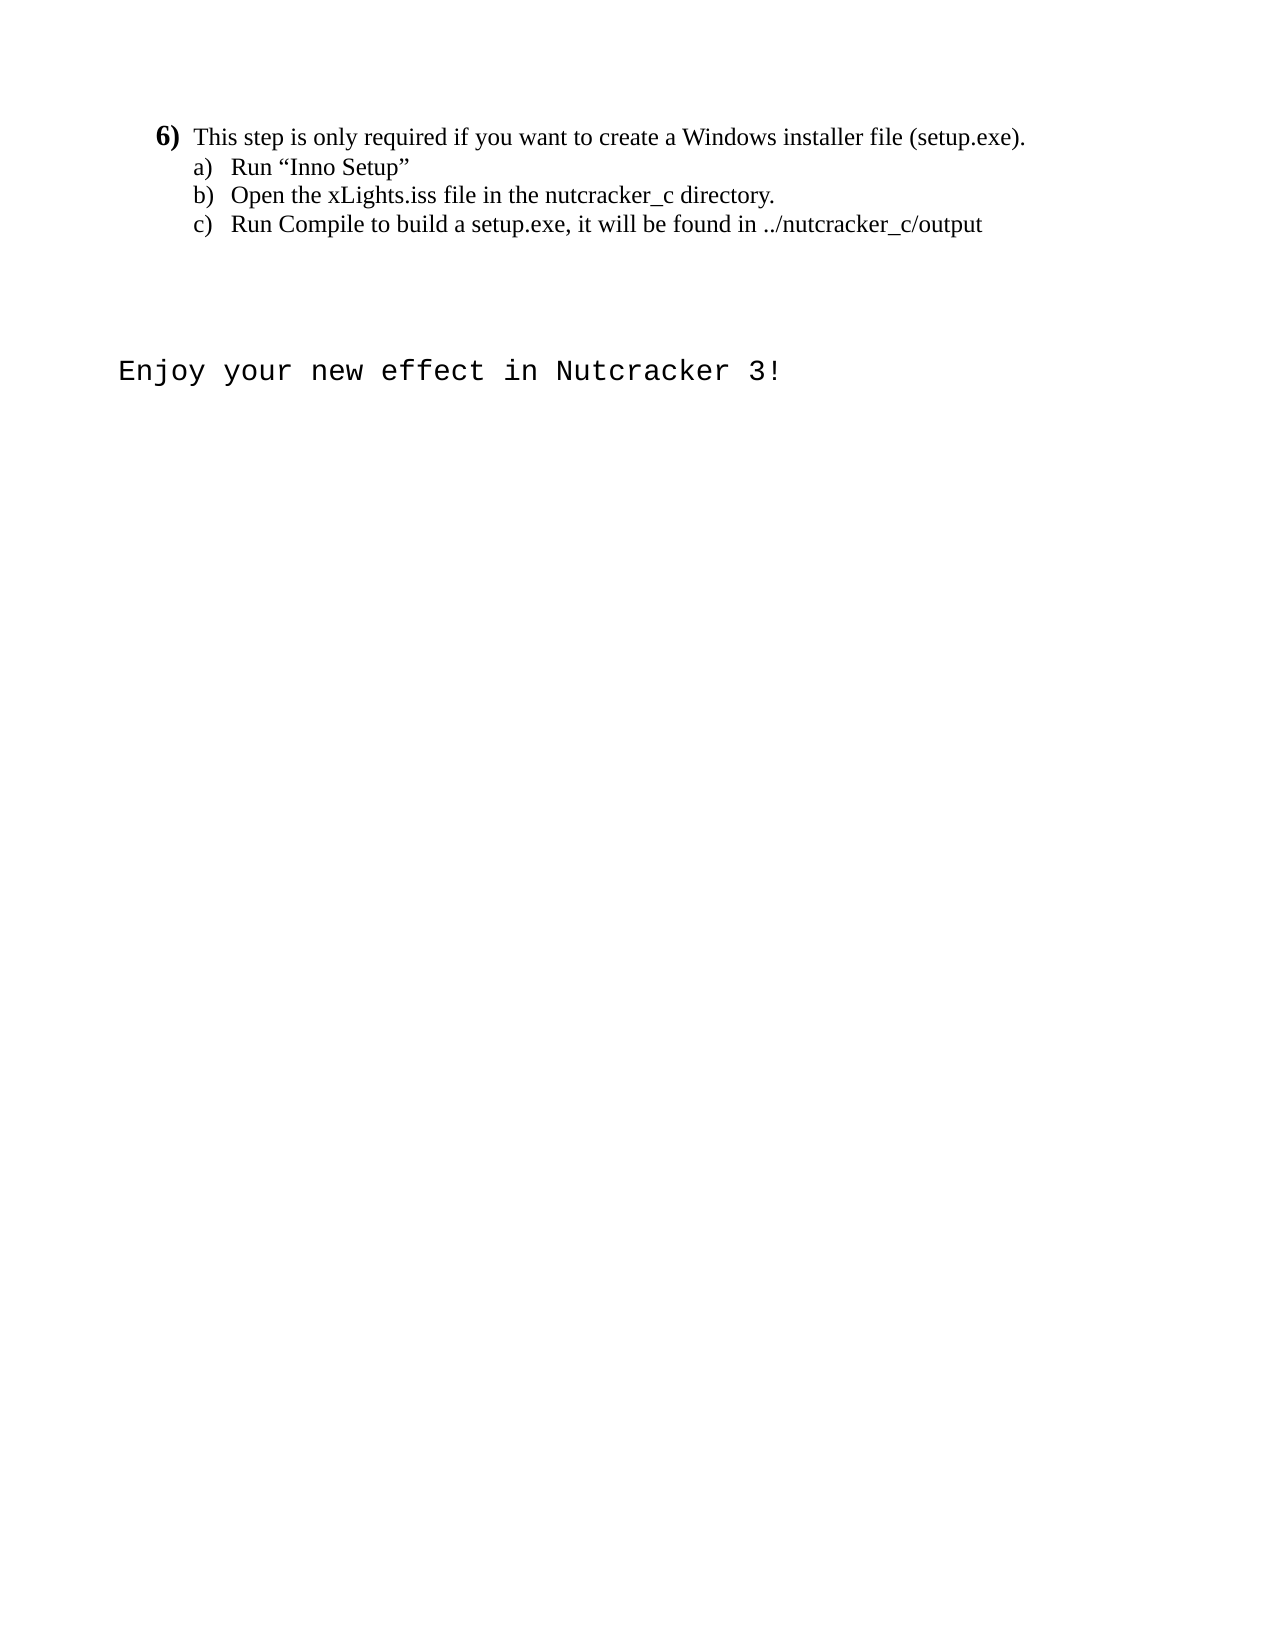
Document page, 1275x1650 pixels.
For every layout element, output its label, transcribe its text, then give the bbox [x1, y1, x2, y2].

text Enjoy your new effect in Nutcracker 3! [118, 356, 1157, 389]
list Run “Inno Setup” [193, 152, 1157, 180]
list Run Compile to build a setup.exe, it will be found in ../nutcracker_c/output [193, 209, 1157, 238]
list Open the xLights.iss file in the nutcracker_c directory. [193, 180, 1157, 209]
list This step is only required if you want to create a Windows installer file (setup.exe). [156, 118, 1157, 152]
